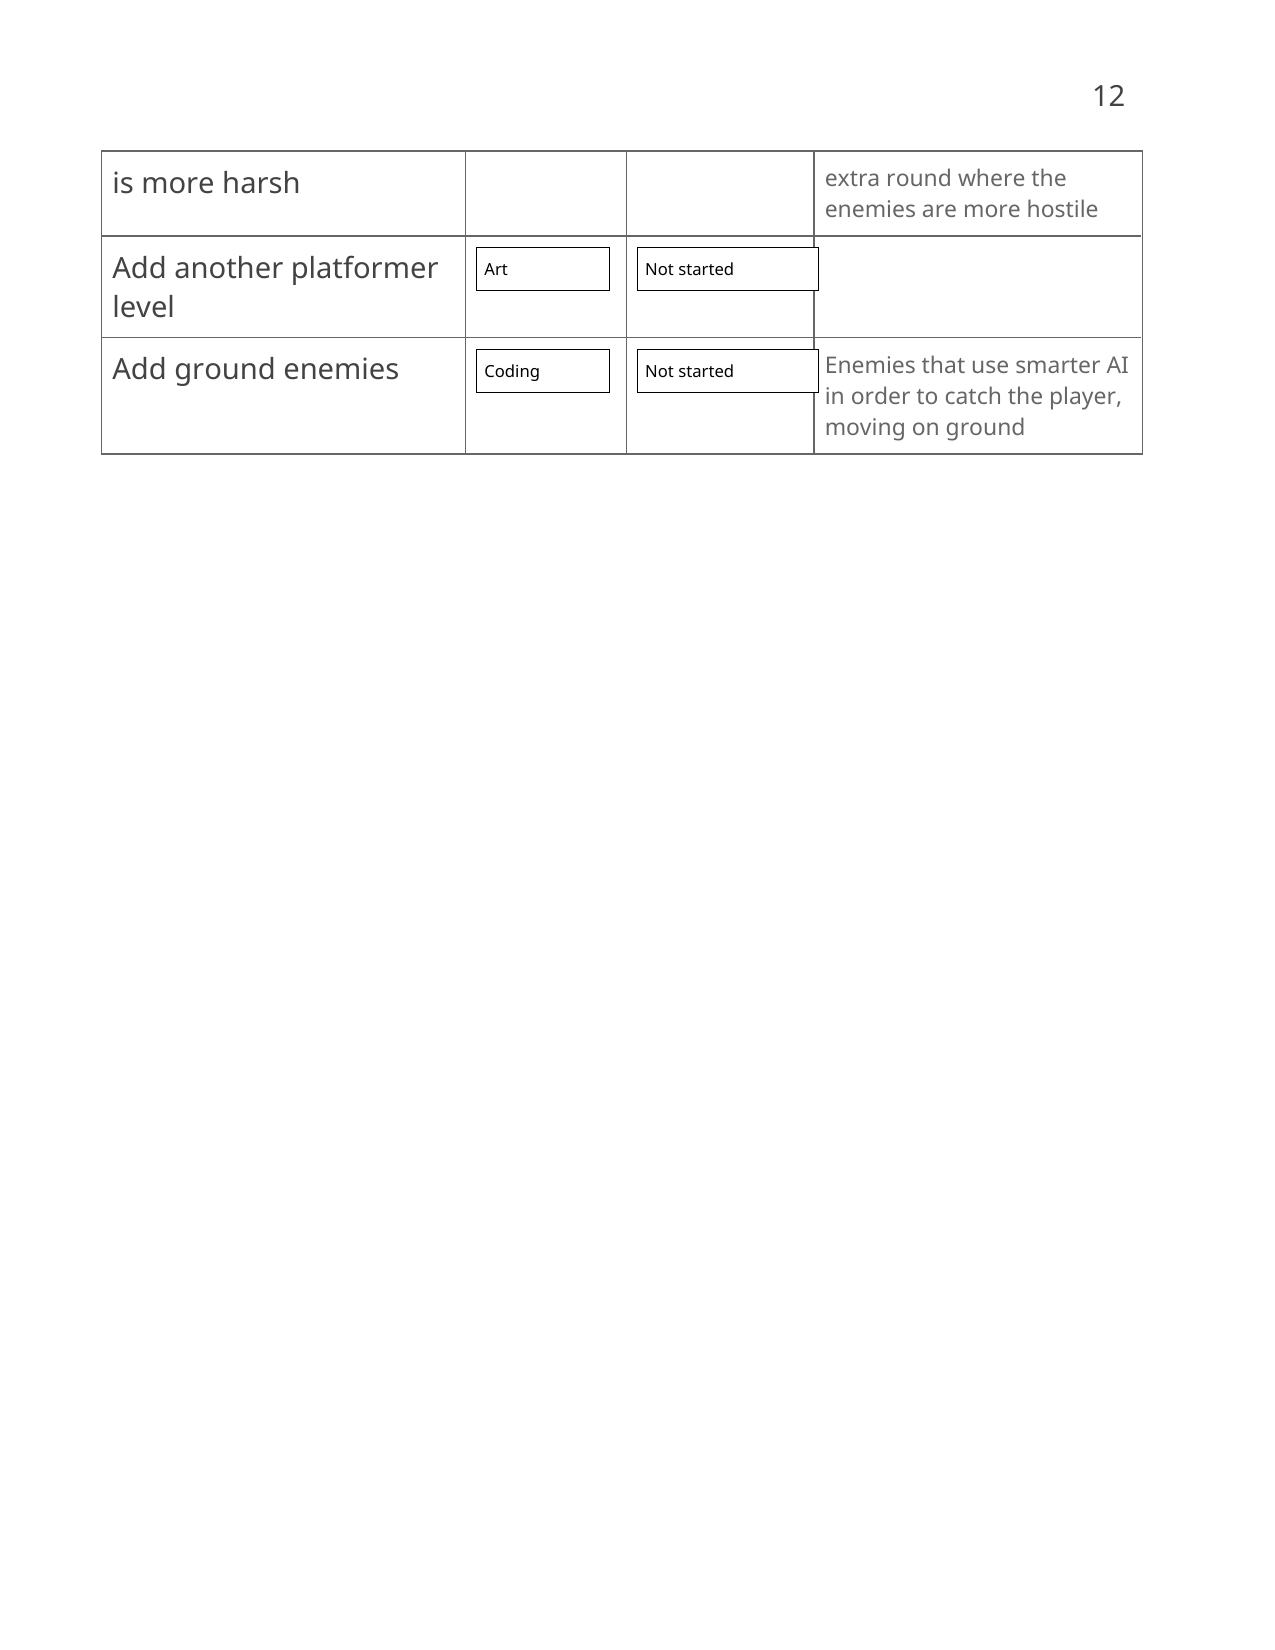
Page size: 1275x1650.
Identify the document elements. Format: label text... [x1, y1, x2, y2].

table_header [627, 152, 813, 235]
table_cell Add another platformer level [102, 237, 465, 337]
table_cell [466, 237, 626, 337]
table_cell [815, 235, 1142, 337]
table_cell Add ground enemies [102, 338, 465, 453]
table_header is more harsh [102, 152, 465, 235]
table_header extra round where the enemies are more hostile [815, 152, 1142, 235]
table_cell [627, 338, 813, 453]
table_cell [466, 338, 626, 453]
table_cell Enemies that use smarter AI in order to catch the player, moving on ground [815, 337, 1142, 453]
table_header [466, 152, 626, 235]
table_cell [627, 237, 813, 337]
